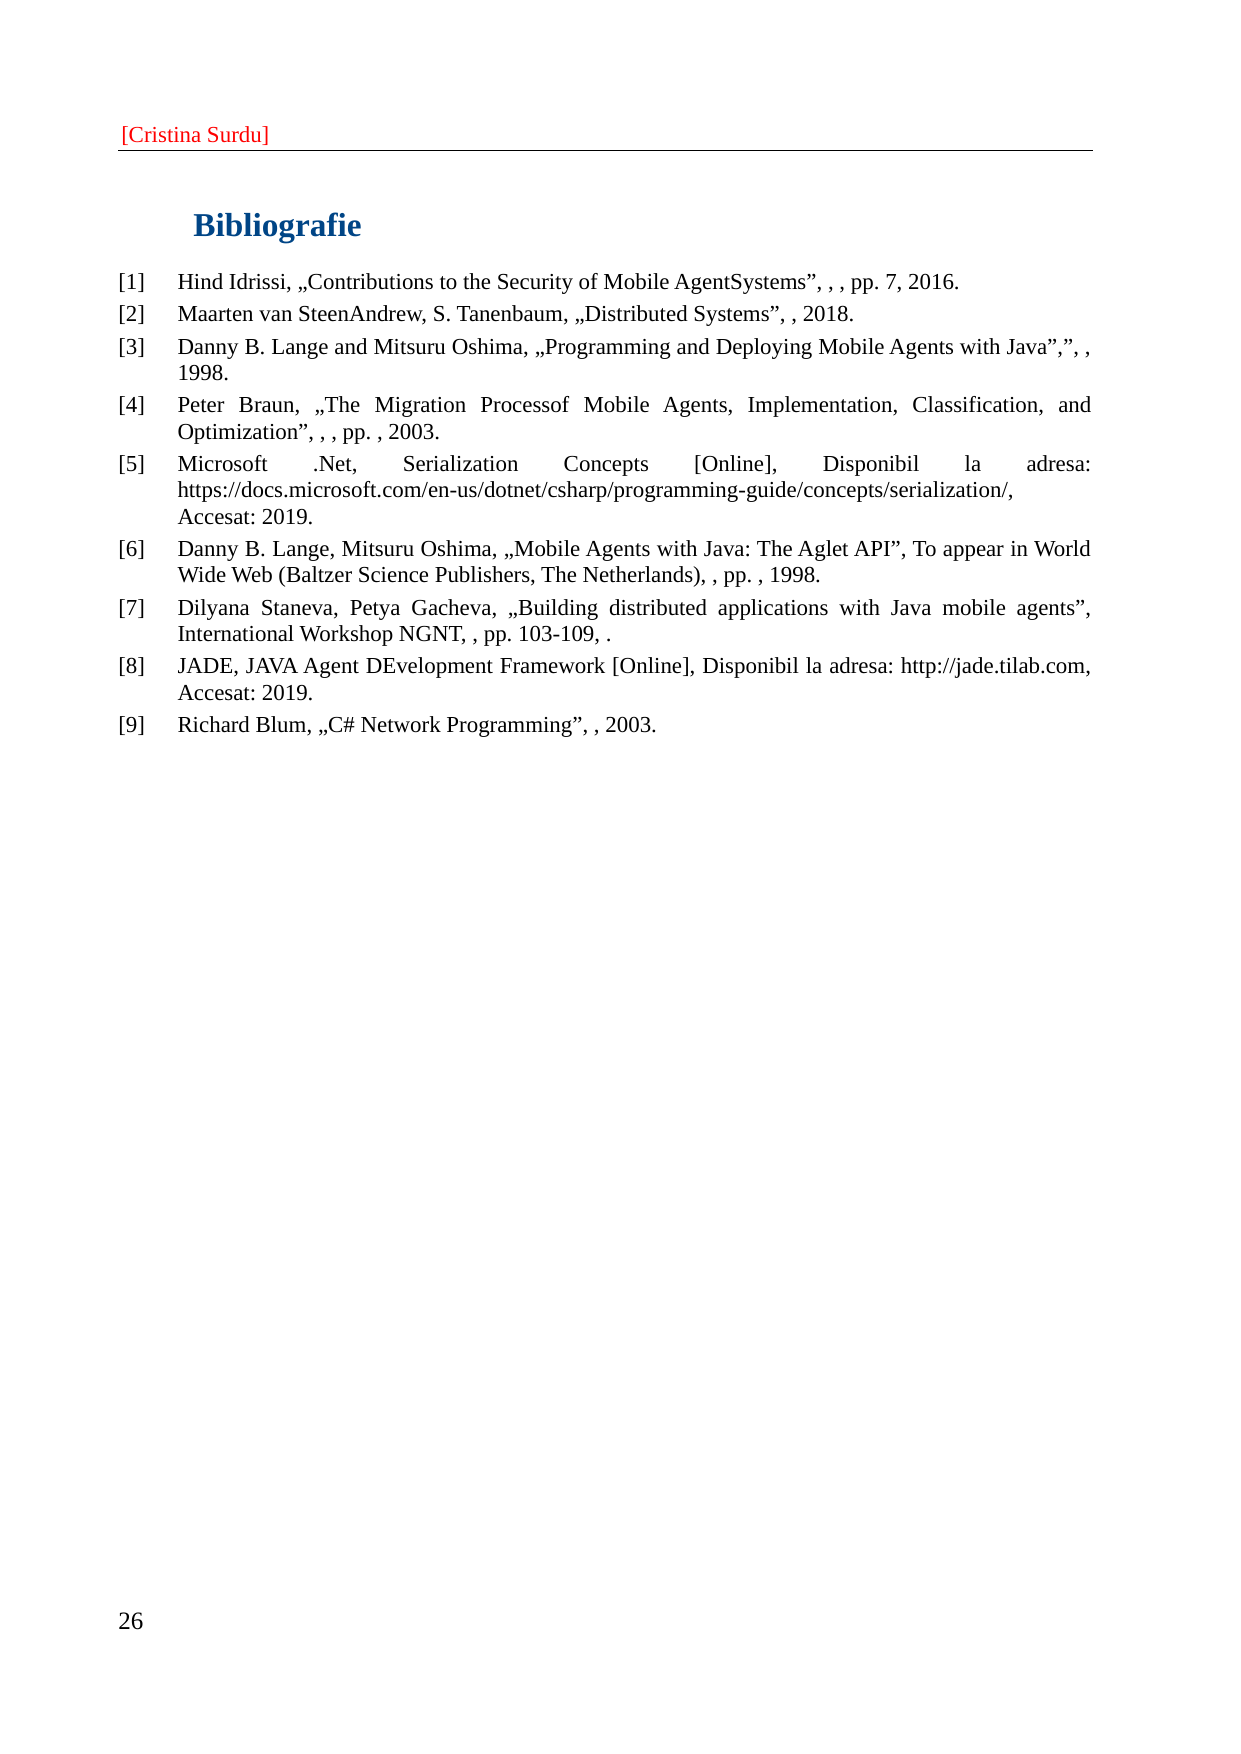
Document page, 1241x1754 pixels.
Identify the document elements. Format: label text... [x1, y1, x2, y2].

text [4] Peter Braun, „The Migration Processof Mobile Agents, Implementation, Classification, and Optimization”, , , pp. , 2003. [118, 391, 1093, 444]
text [9] Richard Blum, „C# Network Programming”, , 2003. [118, 711, 1093, 737]
text [6] Danny B. Lange, Mitsuru Oshima, „Mobile Agents with Java: The Aglet API”, To appear in World Wide Web (Baltzer Science Publishers, The Netherlands), , pp. , 1998. [118, 535, 1093, 588]
text [7] Dilyana Staneva, Petya Gacheva, „Building distributed applications with Java mobile agents”, International Workshop NGNT, , pp. 103-109, . [118, 594, 1093, 646]
text [1] Hind Idrissi, „Contributions to the Security of Mobile AgentSystems”, , , pp. 7, 2016. [118, 268, 1093, 294]
text [8] JADE, JAVA Agent DEvelopment Framework [Online], Disponibil la adresa: http://jade.tilab.com, Accesat: 2019. [118, 652, 1093, 705]
text [2] Maarten van SteenAndrew, S. Tanenbaum, „Distributed Systems”, , 2018. [118, 300, 1093, 327]
text [5] Microsoft .Net, Serialization Concepts [Online], Disponibil la adresa: https://docs.microsoft.com/en-us/dotnet/csharp/programming-guide/concepts/serialization/, Accesat: 2019. [118, 450, 1093, 529]
subtitle Bibliografie [118, 205, 1093, 243]
text [3] Danny B. Lange and Mitsuru Oshima, „Programming and Deploying Mobile Agents with Java”,”, , 1998. [118, 333, 1093, 385]
